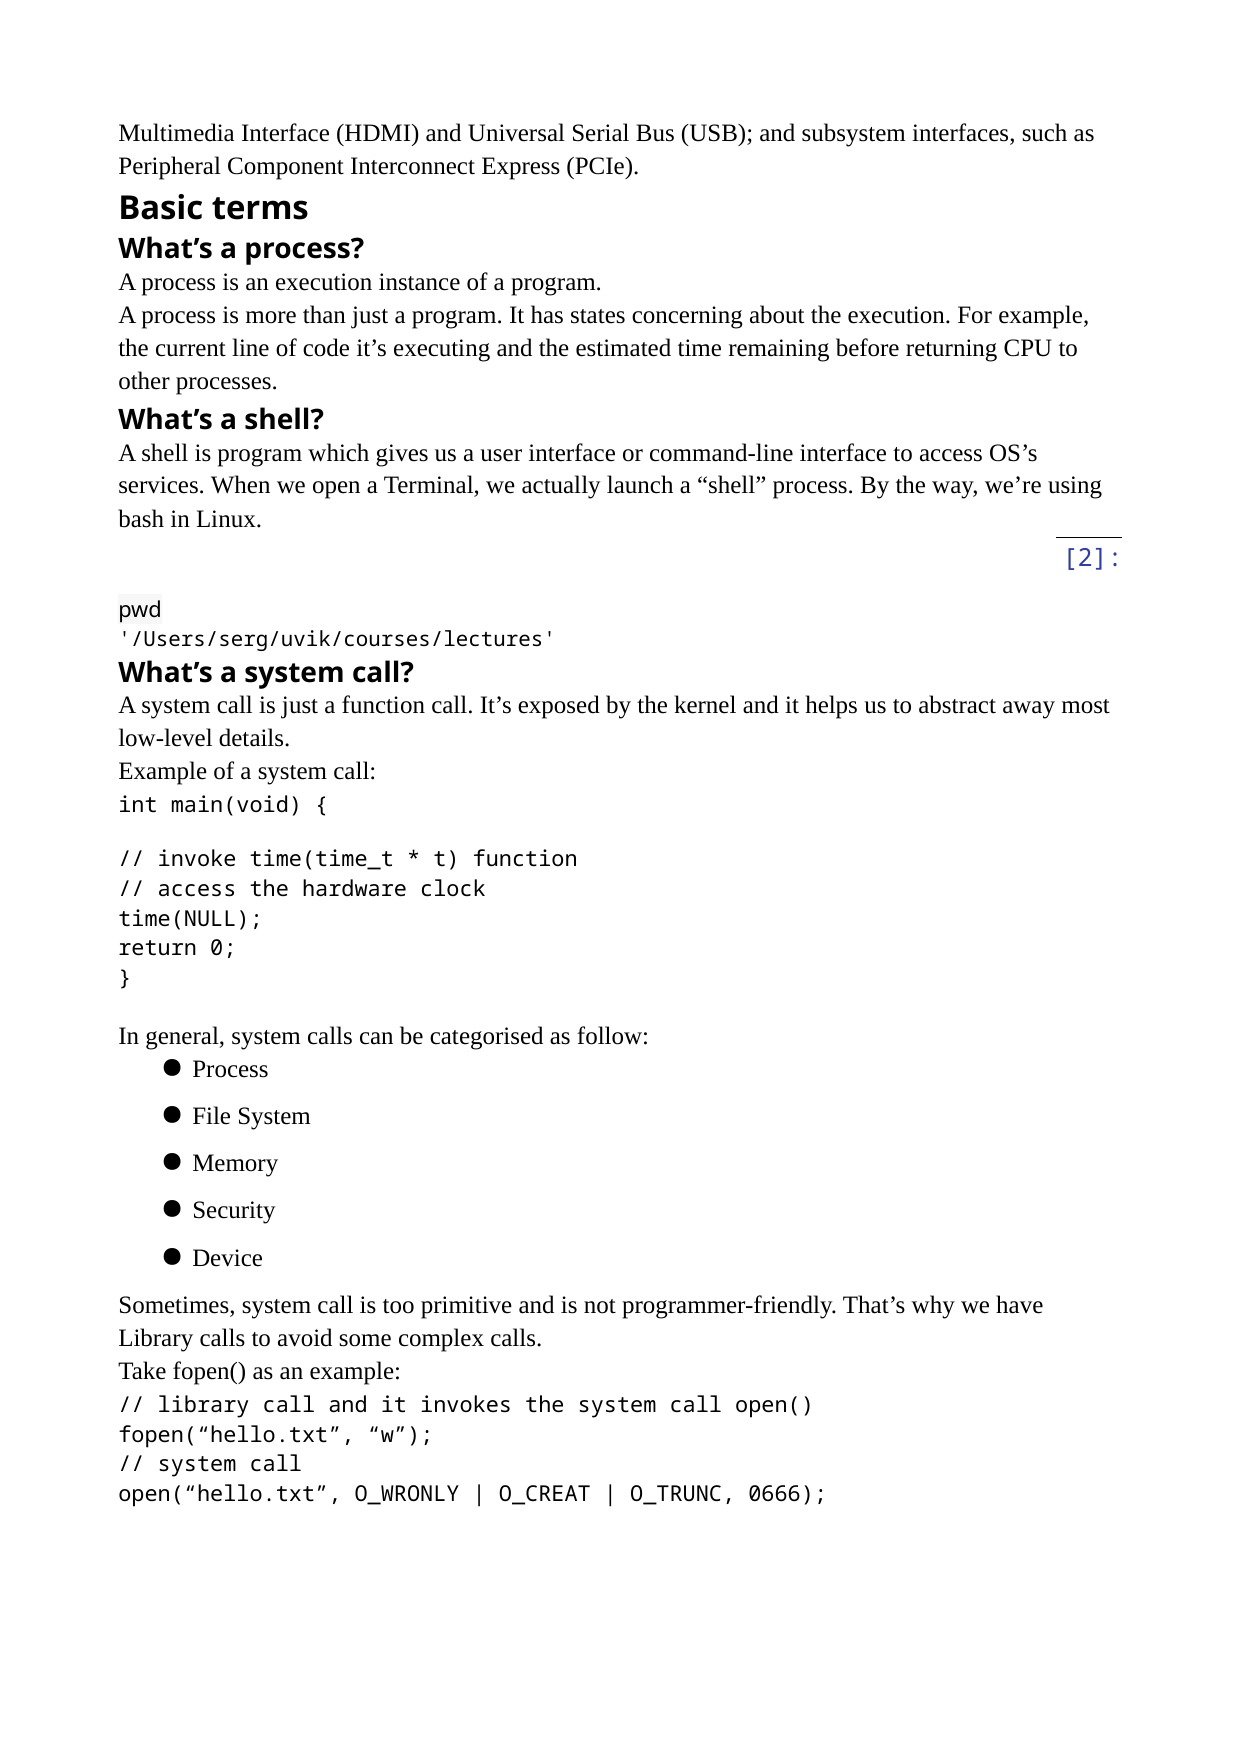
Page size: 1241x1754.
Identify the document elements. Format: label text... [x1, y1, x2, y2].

text int main(void) { [118, 789, 1122, 819]
text A process is more than just a program. It has states concerning about the execution. For example, the current line of code it’s executing and the estimated time remaining before returning CPU to other processes. [118, 300, 1122, 395]
text A shell is program which gives us a user interface or command-line interface to access OS’s services. When we open a Terminal, we actually launch a “shell” process. By the way, we’re using bash in Linux. [118, 438, 1122, 532]
text // access the hardware clock [118, 873, 1122, 902]
text open(“hello.txt”, O_WRONLY | O_CREAT | O_TRUNC, 0666); [118, 1478, 1122, 1508]
text Take fopen() as an example: [118, 1356, 1122, 1384]
subtitle What’s a system call? [118, 652, 1122, 690]
text // system call [118, 1448, 1122, 1478]
list Process [162, 1054, 1122, 1083]
list Device [162, 1243, 1122, 1271]
text In general, system calls can be categorised as follow: [118, 1021, 1122, 1050]
list Memory [162, 1148, 1122, 1177]
text } [118, 962, 1122, 992]
text pwd [118, 594, 1122, 624]
text Multimedia Interface (HDMI) and Universal Serial Bus (USB); and subsystem interfaces, such as Peripheral Component Interconnect Express (PCIe). [118, 118, 1122, 180]
text A process is an execution instance of a program. [118, 267, 1122, 296]
text Sometimes, system call is too primitive and is not programmer-friendly. That’s why we have Library calls to avoid some complex calls. [118, 1290, 1122, 1352]
text return 0; [118, 932, 1122, 962]
text // library call and it invokes the system call open() [118, 1389, 1122, 1419]
list Security [162, 1196, 1122, 1224]
list File System [162, 1101, 1122, 1130]
text time(NULL); [118, 902, 1122, 932]
text [2]: [118, 537, 1122, 574]
subtitle Basic terms [118, 184, 1122, 229]
subtitle What’s a shell? [118, 399, 1122, 438]
text fopen(“hello.txt”, “w”); [118, 1419, 1122, 1448]
subtitle What’s a process? [118, 229, 1122, 267]
text A system call is just a function call. It’s exposed by the kernel and it helps us to abstract away most low-level details. [118, 690, 1122, 752]
text // invoke time(time_t * t) function [118, 843, 1122, 873]
text Example of a system call: [118, 756, 1122, 785]
text '/Users/serg/uvik/courses/lectures' [118, 624, 1122, 652]
